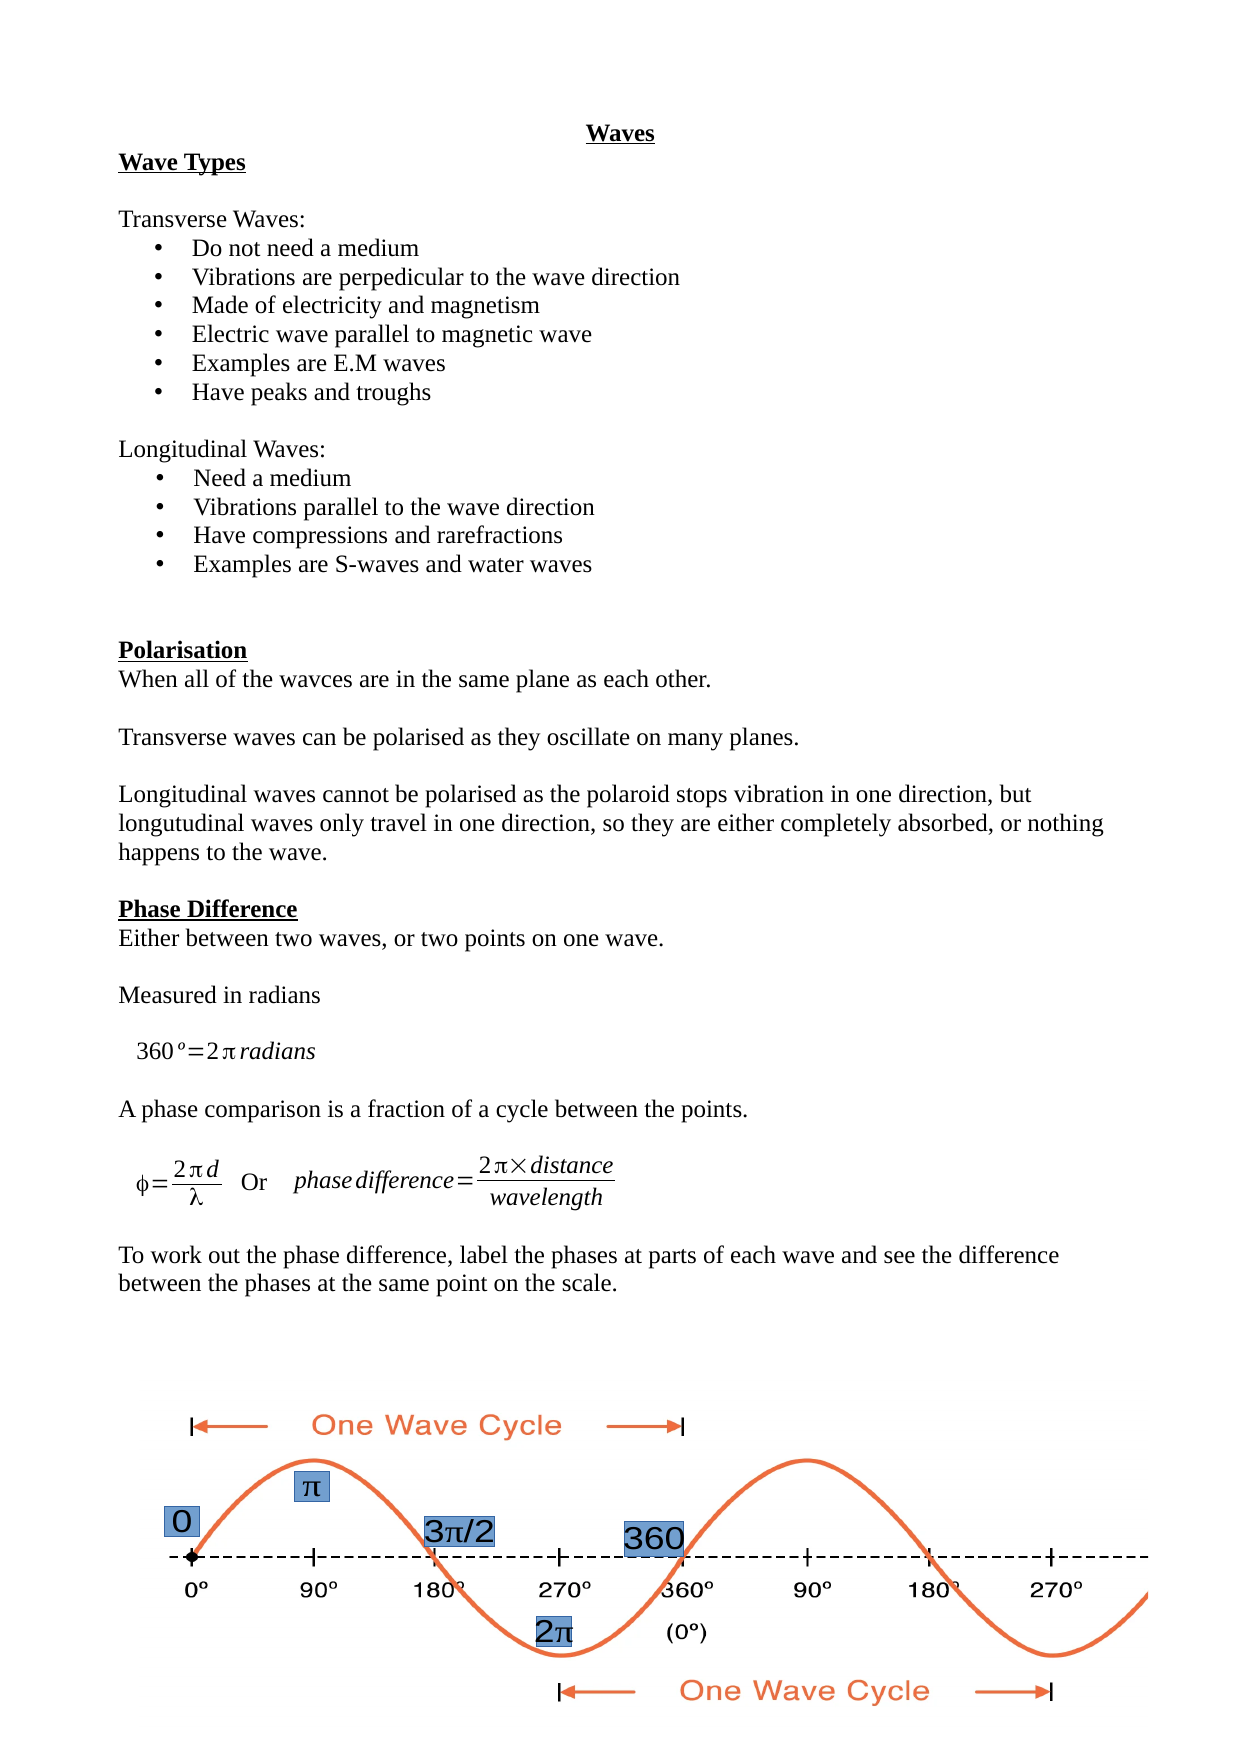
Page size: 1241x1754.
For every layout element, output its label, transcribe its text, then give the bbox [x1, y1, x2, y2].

text Waves [118, 118, 1122, 147]
list Examples are E.M waves [154, 348, 1122, 377]
text Or [118, 1152, 1122, 1211]
list Have compressions and rarefractions [156, 521, 1122, 549]
text Wave Types [118, 147, 1122, 176]
list Vibrations parallel to the wave direction [156, 492, 1122, 521]
list Do not need a medium [154, 233, 1122, 262]
text To work out the phase difference, label the phases at parts of each wave and see the difference between the phases at the same point on the scale. [118, 1240, 1122, 1297]
text Phase Difference [118, 894, 1122, 923]
list Have peaks and troughs [154, 377, 1122, 406]
text When all of the wavces are in the same plane as each other. [118, 664, 1122, 693]
list Vibrations are perpedicular to the wave direction [154, 262, 1122, 291]
list Examples are S-waves and water waves [156, 549, 1122, 578]
text Transverse Waves: [118, 204, 1122, 233]
list Made of electricity and magnetism [154, 291, 1122, 319]
text Either between two waves, or two points on one wave. [118, 923, 1122, 952]
list Electric wave parallel to magnetic wave [154, 319, 1122, 348]
text Transverse waves can be polarised as they oscillate on many planes. [118, 722, 1122, 751]
text Longitudinal waves cannot be polarised as the polaroid stops vibration in one direction, but longutudinal waves only travel in one direction, so they are either completely absorbed, or nothing happens to the wave. [118, 779, 1122, 866]
text A phase comparison is a fraction of a cycle between the points. [118, 1094, 1122, 1123]
text Polarisation [118, 636, 1122, 664]
text Measured in radians [118, 981, 1122, 1009]
text Longitudinal Waves: [118, 434, 1122, 463]
list Need a medium [156, 463, 1122, 492]
